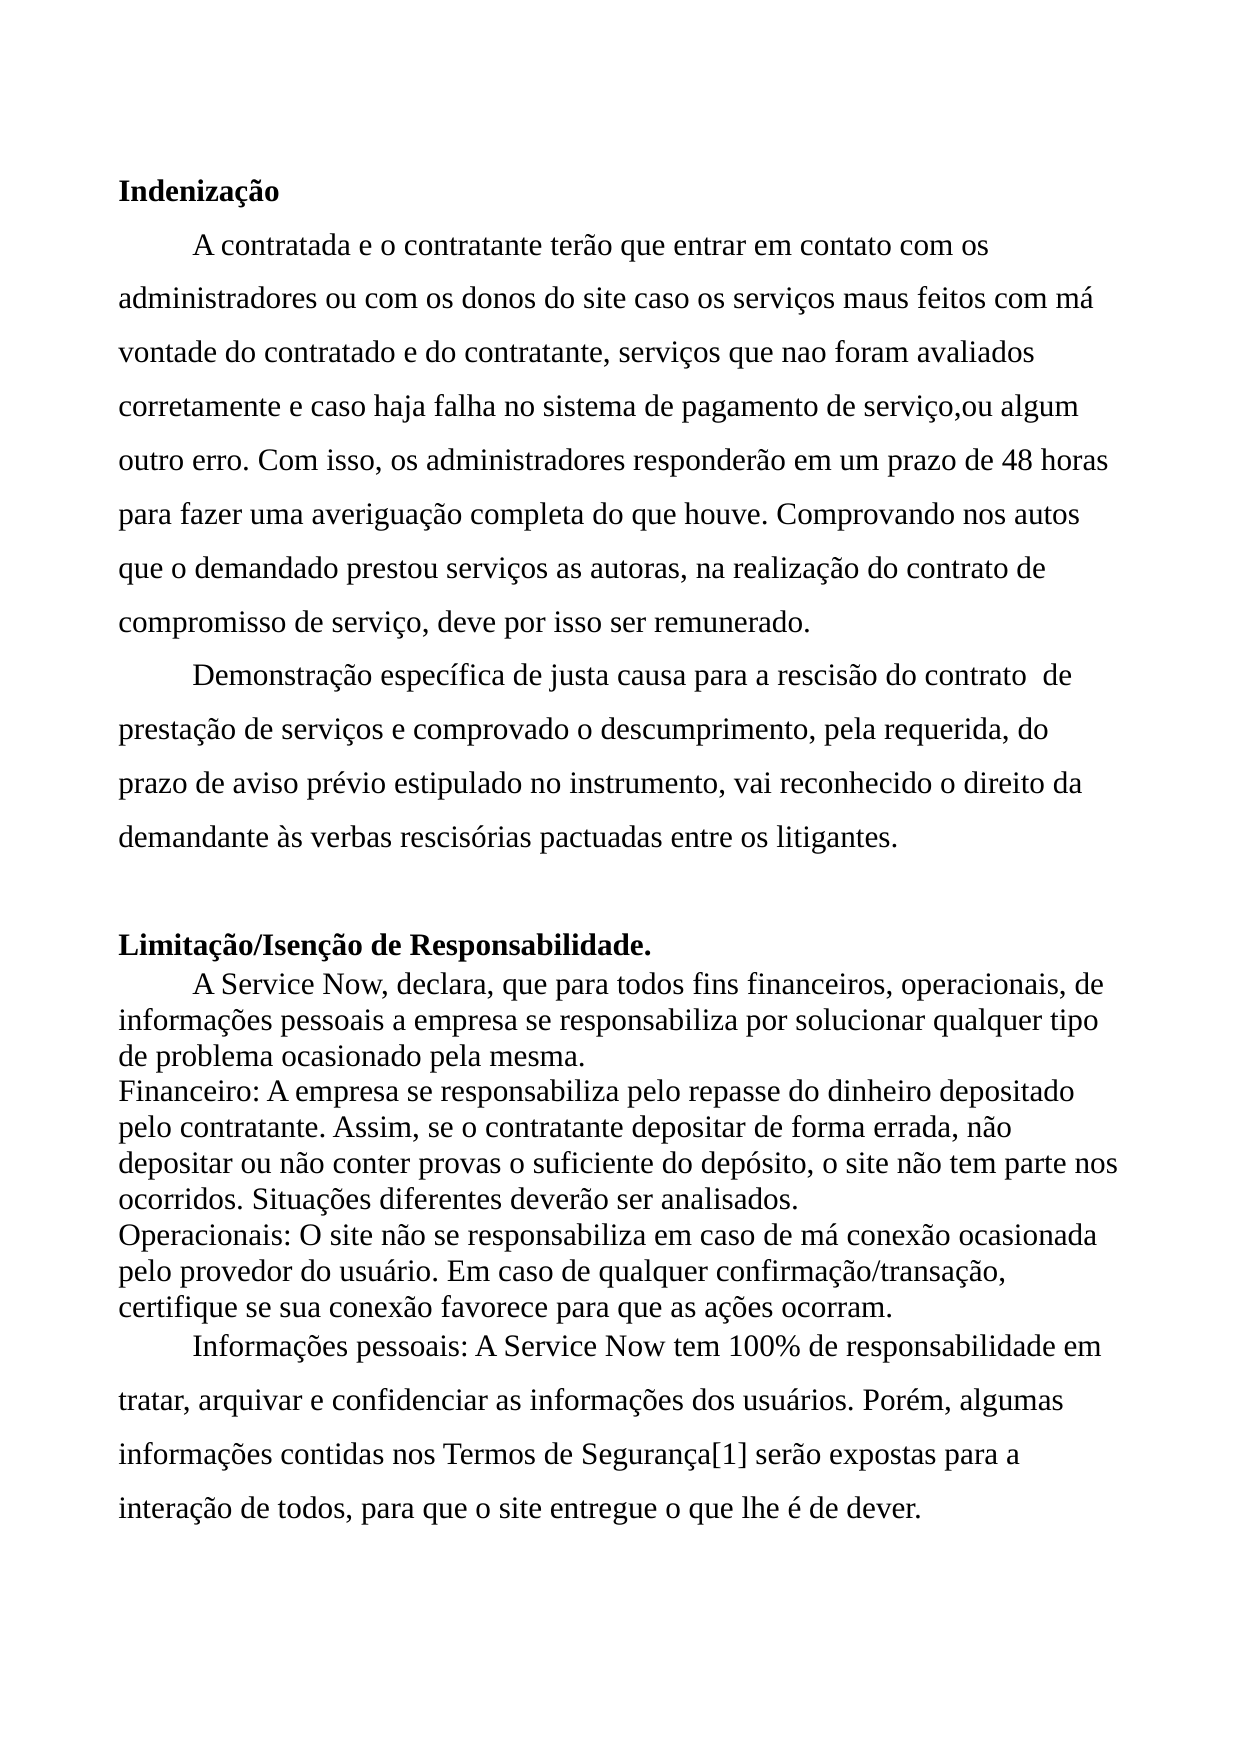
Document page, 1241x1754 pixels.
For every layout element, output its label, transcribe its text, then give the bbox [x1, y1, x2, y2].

text A contratada e o contratante terão que entrar em contato com os administradores ou com os donos do site caso os serviços maus feitos com má vontade do contratado e do contratante, serviços que nao foram avaliados corretamente e caso haja falha no sistema de pagamento de serviço,ou algum outro erro. Com isso, os administradores responderão em um prazo de 48 horas para fazer uma averiguação completa do que houve. Comprovando nos autos [118, 226, 1122, 531]
text que o demandado prestou serviços as autoras, na realização do contrato de compromisso de serviço, deve por isso ser remunerado. [118, 549, 1122, 639]
text Limitação/Isenção de Responsabilidade. [118, 926, 1122, 962]
text Informações pessoais: A Service Now tem 100% de responsabilidade em tratar, arquivar e confidenciar as informações dos usuários. Porém, algumas informações contidas nos Termos de Segurança[1] serão expostas para a interação de todos, para que o site entregue o que lhe é de dever. [118, 1327, 1122, 1525]
text Demonstração específica de justa causa para a rescisão do contrato de prestação de serviços e comprovado o descumprimento, pela requerida, do prazo de aviso prévio estipulado no instrumento, vai reconhecido o direito da demandante às verbas rescisórias pactuadas entre os litigantes. [118, 657, 1122, 854]
text A Service Now, declara, que para todos fins financeiros, operacionais, de informações pessoais a empresa se responsabiliza por solucionar qualquer tipo de problema ocasionado pela mesma. Financeiro: A empresa se responsabiliza pelo repasse do dinheiro depositado pelo contratante. Assim, se o contratante depositar de forma errada, não depositar ou não conter provas o suficiente do depósito, o site não tem parte nos ocorridos. Situações diferentes deverão ser analisados. Operacionais: O site não se responsabiliza em caso de má conexão ocasionada pelo provedor do usuário. Em caso de qualquer confirmação/transação, certifique se sua conexão favorece para que as ações ocorram. [118, 965, 1122, 1324]
text Indenização [118, 172, 1122, 208]
